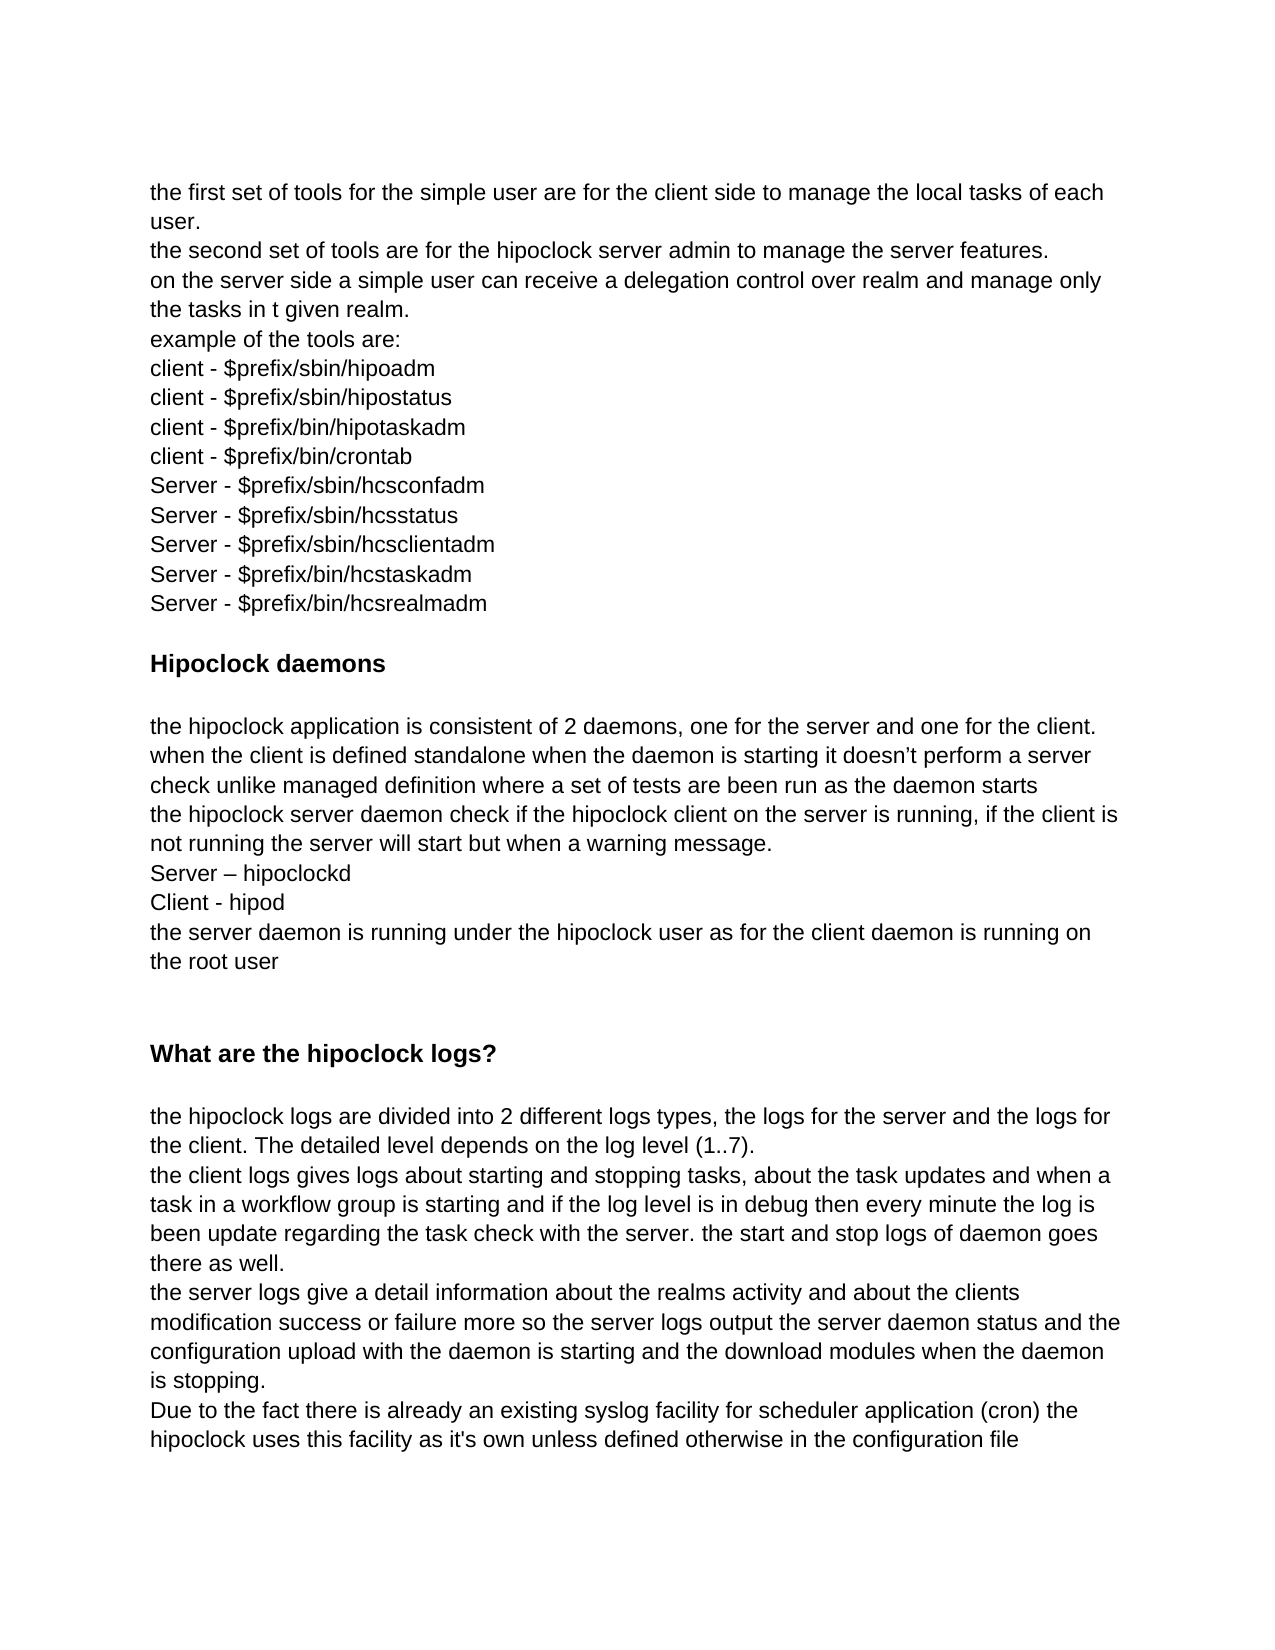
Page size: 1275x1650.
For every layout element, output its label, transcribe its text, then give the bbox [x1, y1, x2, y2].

text Server – hipoclockd [150, 860, 1125, 886]
text Server - $prefix/sbin/hcsclientadm [150, 532, 1125, 557]
text Server - $prefix/bin/hcsrealmadm [150, 591, 1125, 616]
text the client logs gives logs about starting and stopping tasks, about the task updates and when a task in a workflow group is starting and if the log level is in debug then every minute the log is been update regarding the task check with the server. the start and stop logs of daemon goes there as well. [150, 1162, 1125, 1276]
text Server - $prefix/sbin/hcsconfadm [150, 473, 1125, 499]
text Server - $prefix/sbin/hcsstatus [150, 502, 1125, 528]
text What are the hipoclock logs? [150, 1039, 1125, 1067]
text Client - hipod [150, 890, 1125, 915]
text the hipoclock server daemon check if the hipoclock client on the server is running, if the client is not running the server will start but when a warning message. [150, 802, 1125, 857]
text Due to the fact there is already an existing syslog facility for scheduler application (cron) the hipoclock uses this facility as it's own unless defined otherwise in the configuration file [150, 1397, 1125, 1452]
text Server - $prefix/bin/hcstaskadm [150, 561, 1125, 587]
text example of the tools are: [150, 326, 1125, 352]
text Hipoclock daemons [150, 649, 1125, 677]
text the hipoclock logs are divided into 2 different logs types, the logs for the server and the logs for the client. The detailed level depends on the log level (1..7). [150, 1103, 1125, 1158]
text on the server side a simple user can receive a delegation control over realm and manage only the tasks in t given realm. [150, 267, 1125, 322]
text the server daemon is running under the hipoclock user as for the client daemon is running on the root user [150, 919, 1125, 974]
text the first set of tools for the simple user are for the client side to manage the local tasks of each user. [150, 179, 1125, 234]
text client - $prefix/bin/hipotaskadm [150, 414, 1125, 440]
text client - $prefix/bin/crontab [150, 444, 1125, 469]
text the hipoclock application is consistent of 2 daemons, one for the server and one for the client. [150, 713, 1125, 739]
text client - $prefix/sbin/hipostatus [150, 385, 1125, 411]
text when the client is defined standalone when the daemon is starting it doesn’t perform a server check unlike managed definition where a set of tests are been run as the daemon starts [150, 743, 1125, 798]
text the second set of tools are for the hipoclock server admin to manage the server features. [150, 238, 1125, 264]
text client - $prefix/sbin/hipoadm [150, 356, 1125, 381]
text the server logs give a detail information about the realms activity and about the clients modification success or failure more so the server logs output the server daemon status and the configuration upload with the daemon is starting and the download modules when the daemon is stopping. [150, 1280, 1125, 1393]
